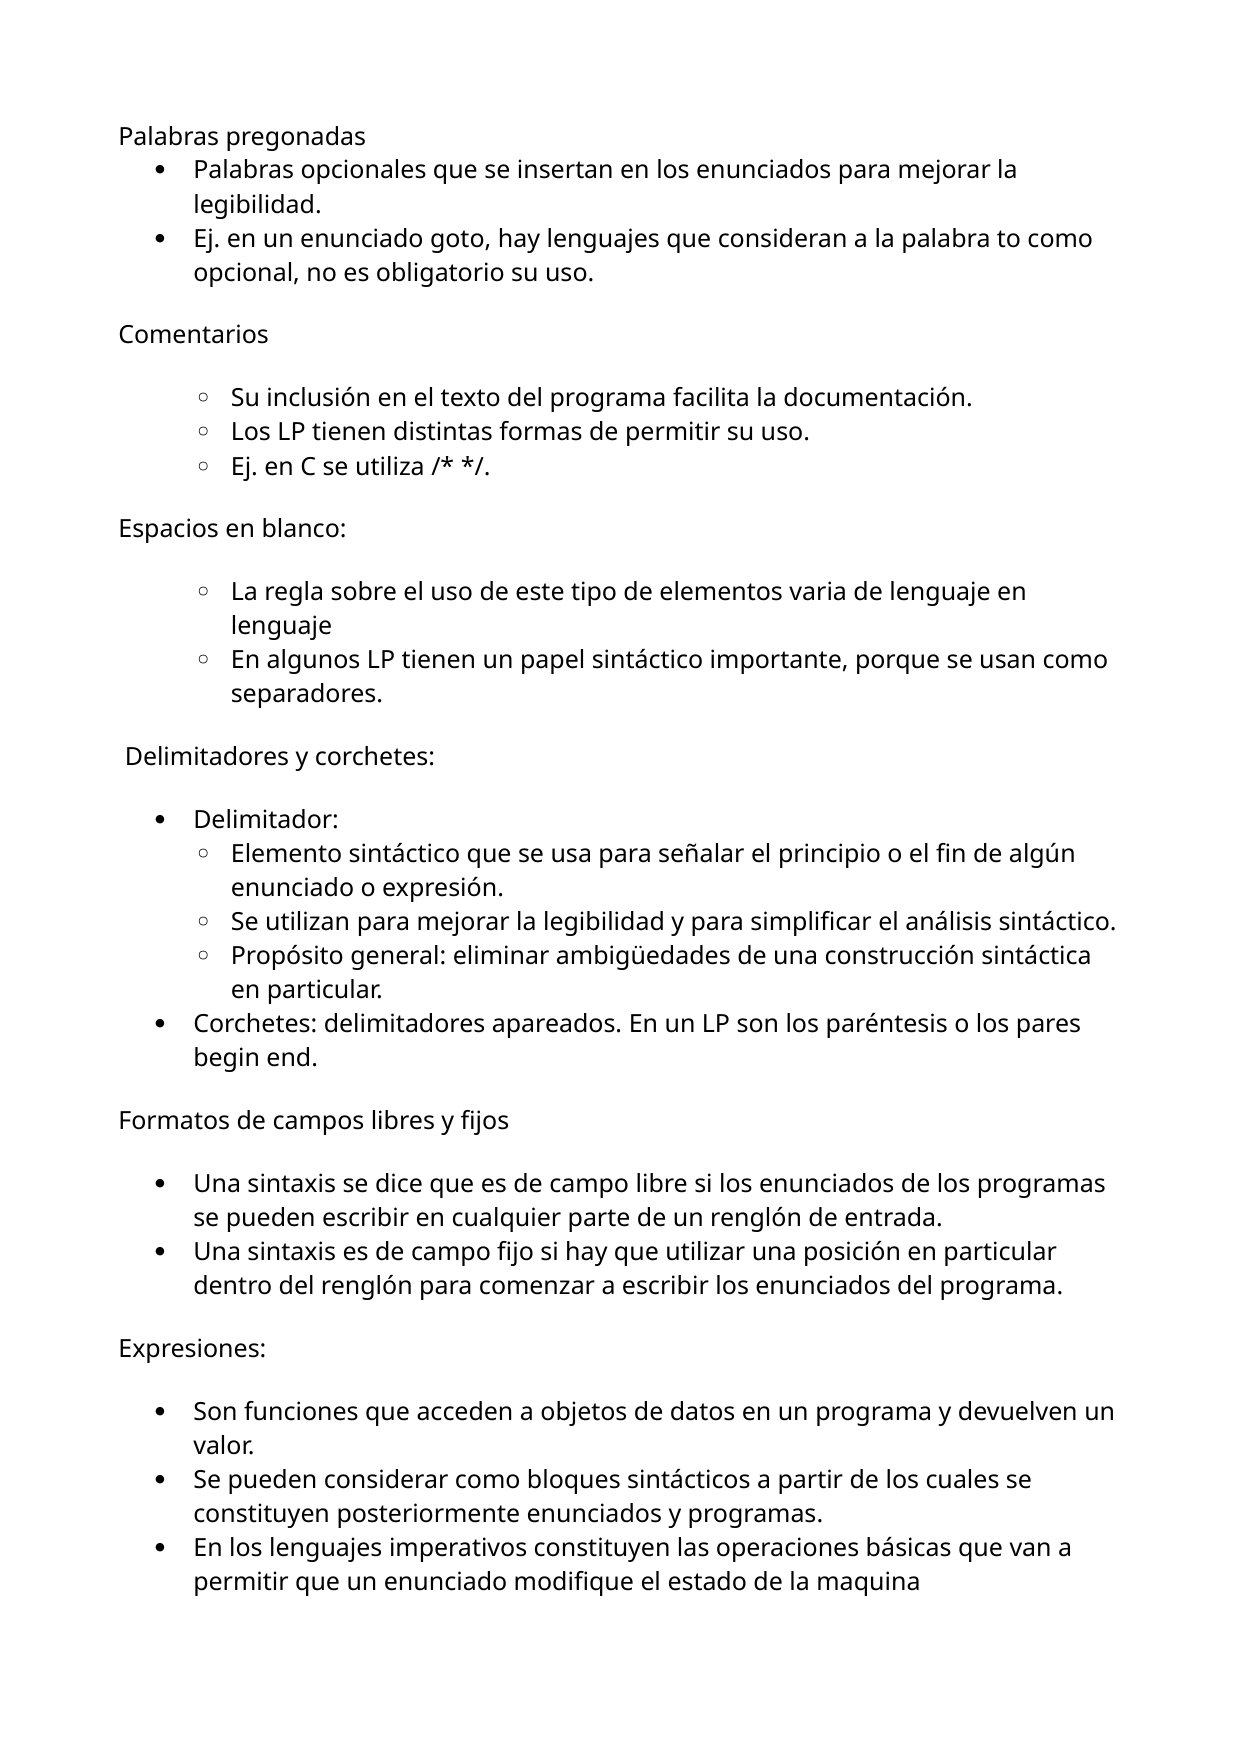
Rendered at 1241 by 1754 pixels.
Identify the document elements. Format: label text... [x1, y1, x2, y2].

list Son funciones que acceden a objetos de datos en un programa y devuelven un valor. [156, 1393, 1122, 1462]
list Una sintaxis se dice que es de campo libre si los enunciados de los programas se pueden escribir en cualquier parte de un renglón de entrada. [156, 1166, 1122, 1234]
text Comentarios [118, 317, 1122, 351]
list Los LP tienen distintas formas de permitir su uso. [193, 414, 1122, 448]
list Propósito general: eliminar ambigüedades de una construcción sintáctica en particular. [193, 938, 1122, 1006]
text Delimitadores y corchetes: [118, 739, 1122, 773]
list Se utilizan para mejorar la legibilidad y para simplificar el análisis sintáctico. [193, 904, 1122, 938]
text Formatos de campos libres y fijos [118, 1103, 1122, 1137]
list Ej. en un enunciado goto, hay lenguajes que consideran a la palabra to como opcional, no es obligatorio su uso. [156, 220, 1122, 288]
list Palabras opcionales que se insertan en los enunciados para mejorar la legibilidad. [156, 152, 1122, 220]
list En algunos LP tienen un papel sintáctico importante, porque se usan como separadores. [193, 642, 1122, 710]
text Expresiones: [118, 1331, 1122, 1365]
list Una sintaxis es de campo fijo si hay que utilizar una posición en particular dentro del renglón para comenzar a escribir los enunciados del programa. [156, 1234, 1122, 1302]
list En los lenguajes imperativos constituyen las operaciones básicas que van a permitir que un enunciado modifique el estado de la maquina [156, 1530, 1122, 1598]
text Palabras pregonadas [118, 118, 1122, 152]
text Espacios en blanco: [118, 511, 1122, 545]
list Se pueden considerar como bloques sintácticos a partir de los cuales se constituyen posteriormente enunciados y programas. [156, 1462, 1122, 1530]
list La regla sobre el uso de este tipo de elementos varia de lenguaje en lenguaje [193, 574, 1122, 642]
list Ej. en C se utiliza /* */. [193, 448, 1122, 482]
list Corchetes: delimitadores apareados. En un LP son los paréntesis o los pares begin end. [156, 1006, 1122, 1074]
list Elemento sintáctico que se usa para señalar el principio o el fin de algún enunciado o expresión. [193, 836, 1122, 904]
list Delimitador: [156, 802, 1122, 836]
list Su inclusión en el texto del programa facilita la documentación. [193, 380, 1122, 414]
